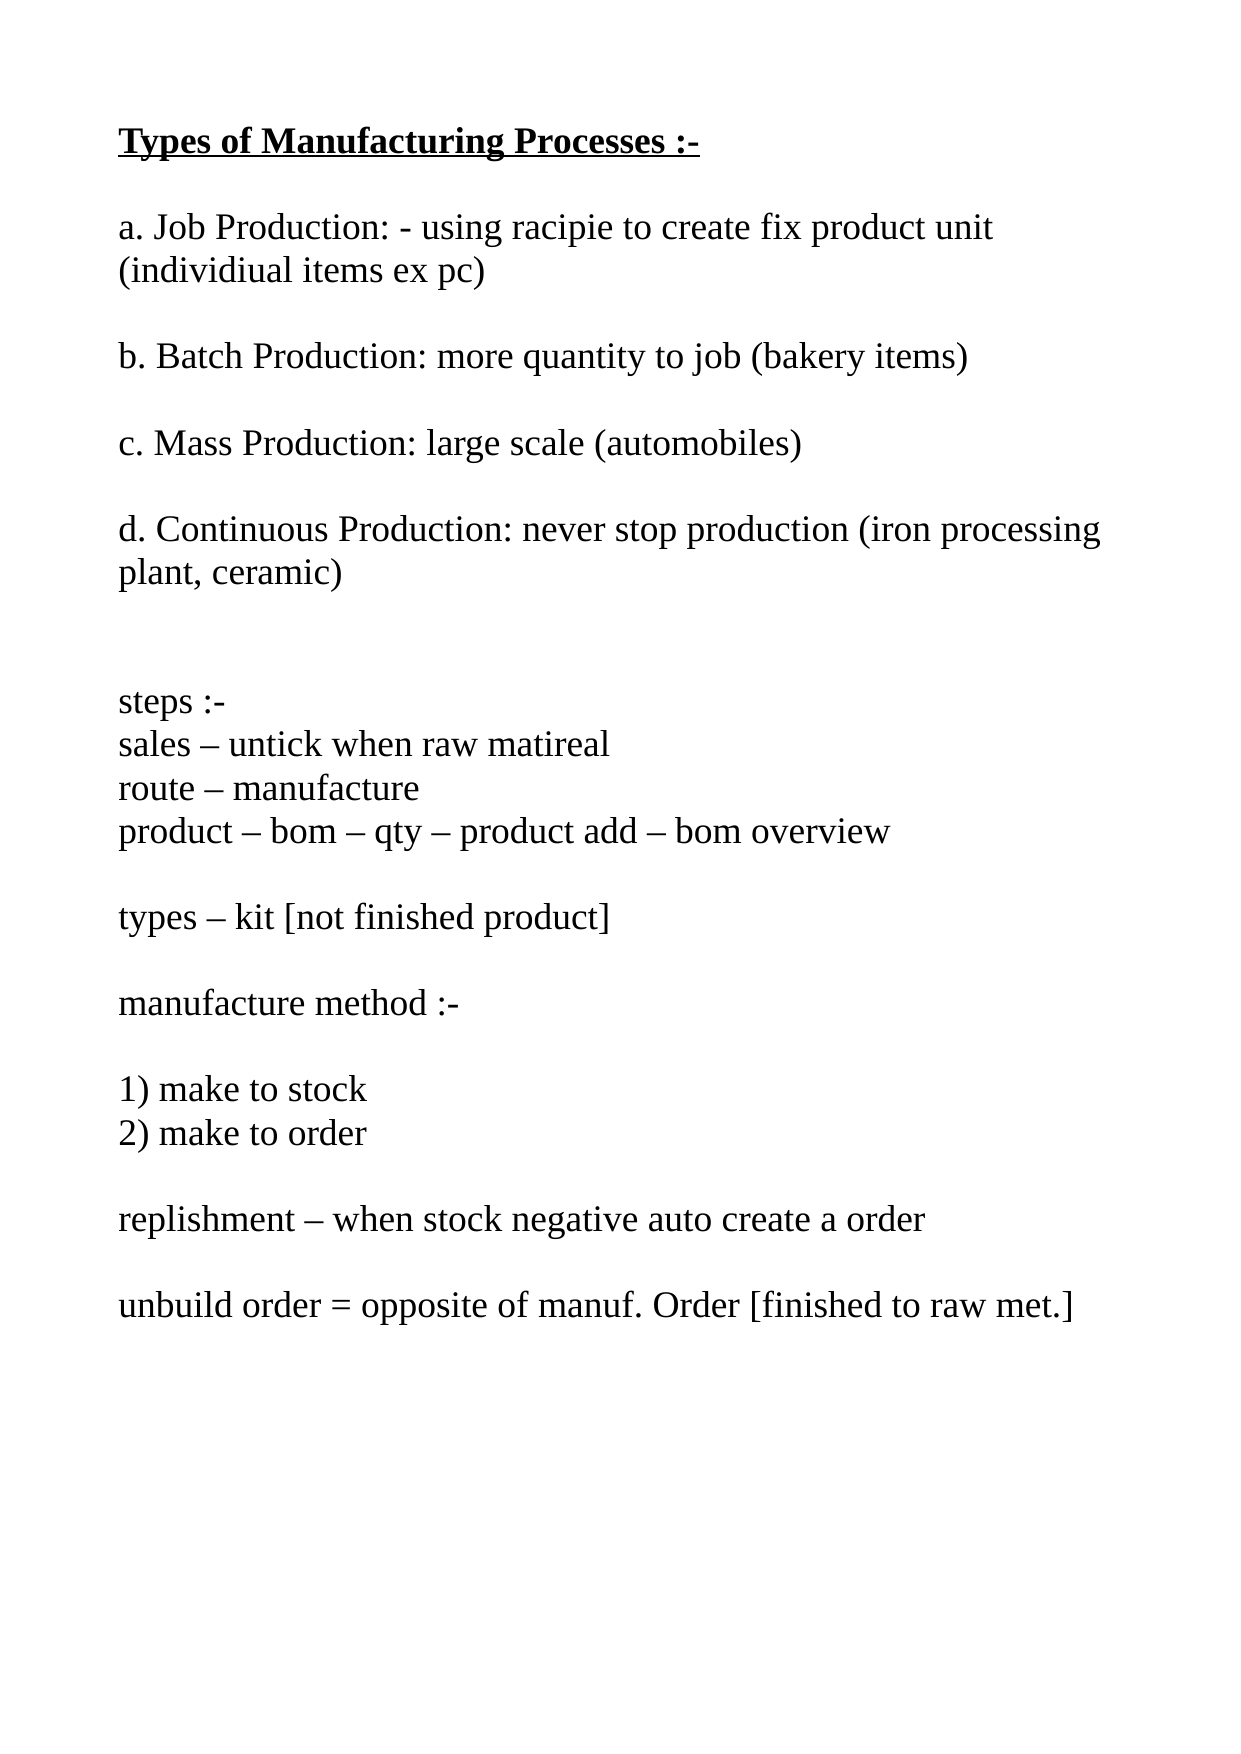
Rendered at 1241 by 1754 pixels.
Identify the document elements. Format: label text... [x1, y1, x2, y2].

text b. Batch Production: more quantity to job (bakery items) [118, 334, 1122, 377]
text manufacture method :- [118, 981, 1122, 1024]
text product – bom – qty – product add – bom overview [118, 808, 1122, 851]
text unbuild order = opposite of manuf. Order [finished to raw met.] [118, 1282, 1122, 1326]
text sales – untick when raw matireal [118, 722, 1122, 765]
text 2) make to order [118, 1110, 1122, 1153]
text d. Continuous Production: never stop production (iron processing plant, ceramic) [118, 506, 1122, 592]
text 1) make to stock [118, 1067, 1122, 1110]
text route – manufacture [118, 765, 1122, 808]
text a. Job Production: - using racipie to create fix product unit (individiual items ex pc) [118, 204, 1122, 291]
text types – kit [not finished product] [118, 894, 1122, 937]
text steps :- [118, 679, 1122, 722]
text c. Mass Production: large scale (automobiles) [118, 420, 1122, 463]
text replishment – when stock negative auto create a order [118, 1196, 1122, 1239]
text Types of Manufacturing Processes :- [118, 118, 1122, 161]
